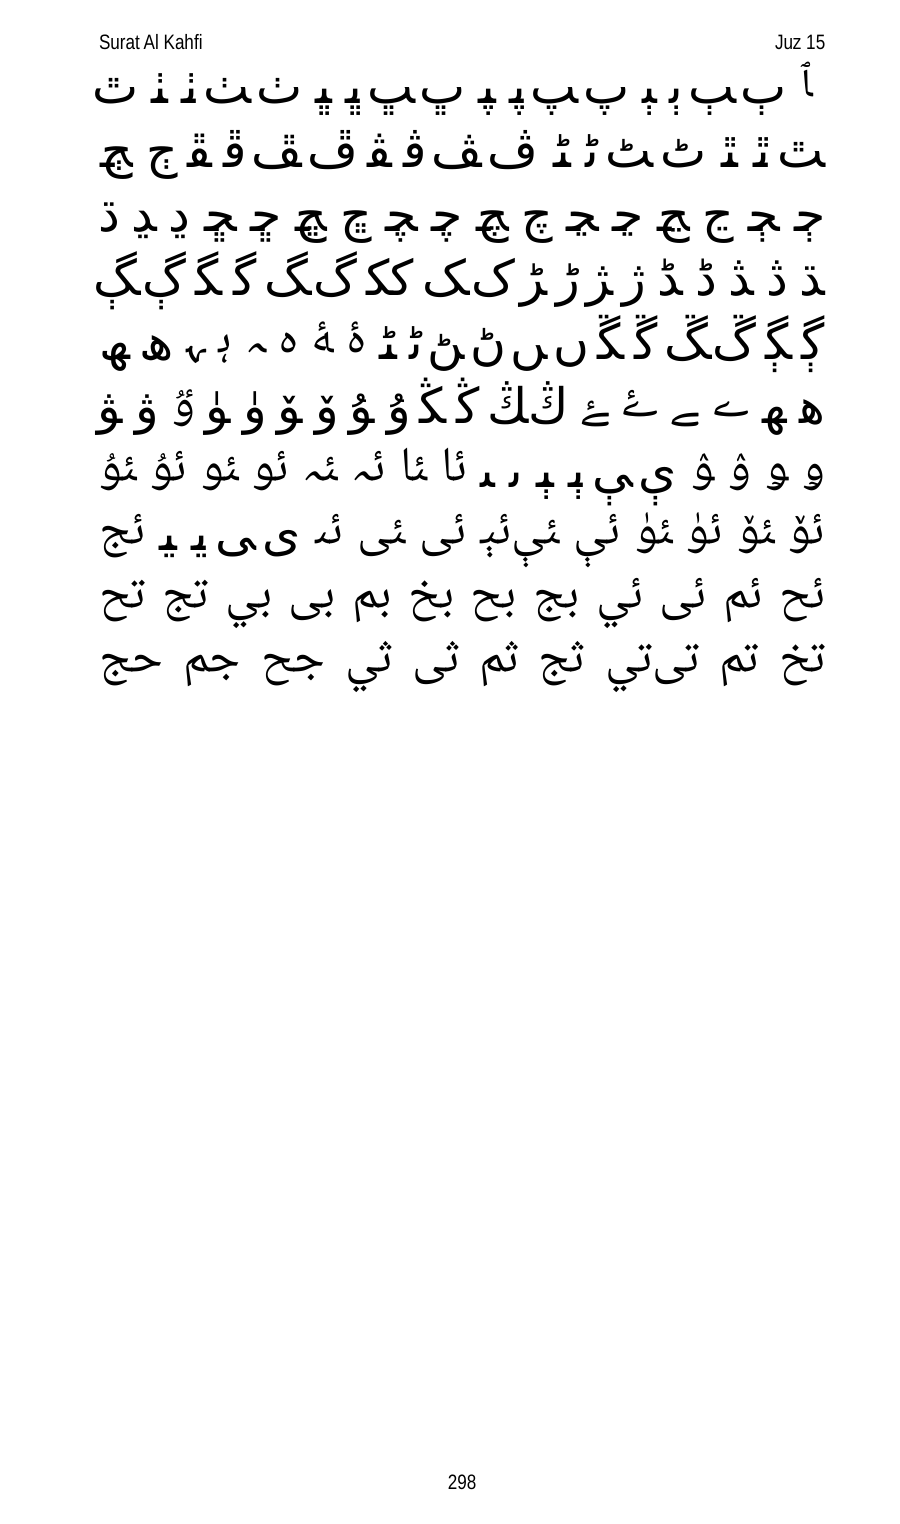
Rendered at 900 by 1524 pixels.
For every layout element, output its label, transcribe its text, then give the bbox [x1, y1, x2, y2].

text ﭑ ﭒ ﭓ ﭔ ﭕ ﭖ ﭗ ﭘ ﭙ ﭚ ﭛ ﭜ ﭝ ﭞ ﭟ ﭠ ﭡ ﭢ ﭣ ﭤ ﭥ ﭦ ﭧ ﭨ ﭩ ﭪ ﭫ ﭬ ﭭ ﭮ ﭯ ﭰ ﭱ ﭲ ﭳ ﭴ ﭵ ﭶ ﭷ ﭸ ﭹ ﭺ ﭻ ﭼ ﭽ ﭾ ﭿ ﮀ ﮁ ﮂ ﮃ ﮄ ﮅ ﮆ ﮇ ﮈ ﮉ ﮊ ﮋ ﮌ ﮍ ﮎ ﮏ ﮐﮑ ﮒ ﮓ ﮔ ﮕ ﮖ ﮗ ﮘ ﮙ ﮚ ﮛ ﮜ ﮝ ﮞ ﮟ ﮠ ﮡ ﮢ ﮣ ﮤ ﮥ ﮦ ﮧ ﮨ ﮩ ﮪ ﮫ ﮬ ﮭ ﮮ ﮯ ﮰ ﮱ ﯓ ﯔ ﯕ ﯖ ﯗ ﯘ ﯙ ﯚ ﯛ ﯜ ﯝ ﯞ ﯟ ﯠ ﯡ ﯢ ﯣ ﯤ ﯥ ﯦ ﯧ ﯨ ﯩ ﯪ ﯫ ﯬ ﯭ ﯮ ﯯ ﯰ ﯱ ﯲ ﯳ ﯴ ﯵ ﯶ ﯷﯸ ﯹ ﯺ ﯻ ﯼ ﯽ ﯾ ﯿ ﰀ ﰁ ﰂ ﰃ ﰄ ﰅ ﰆ ﰇ ﰈ ﰉ ﰊ ﰋ ﰌ ﰍ ﰎ ﰏﰐ ﰑ ﰒ ﰓ ﰔ ﰕ ﰖ ﰗ [99, 60, 825, 698]
